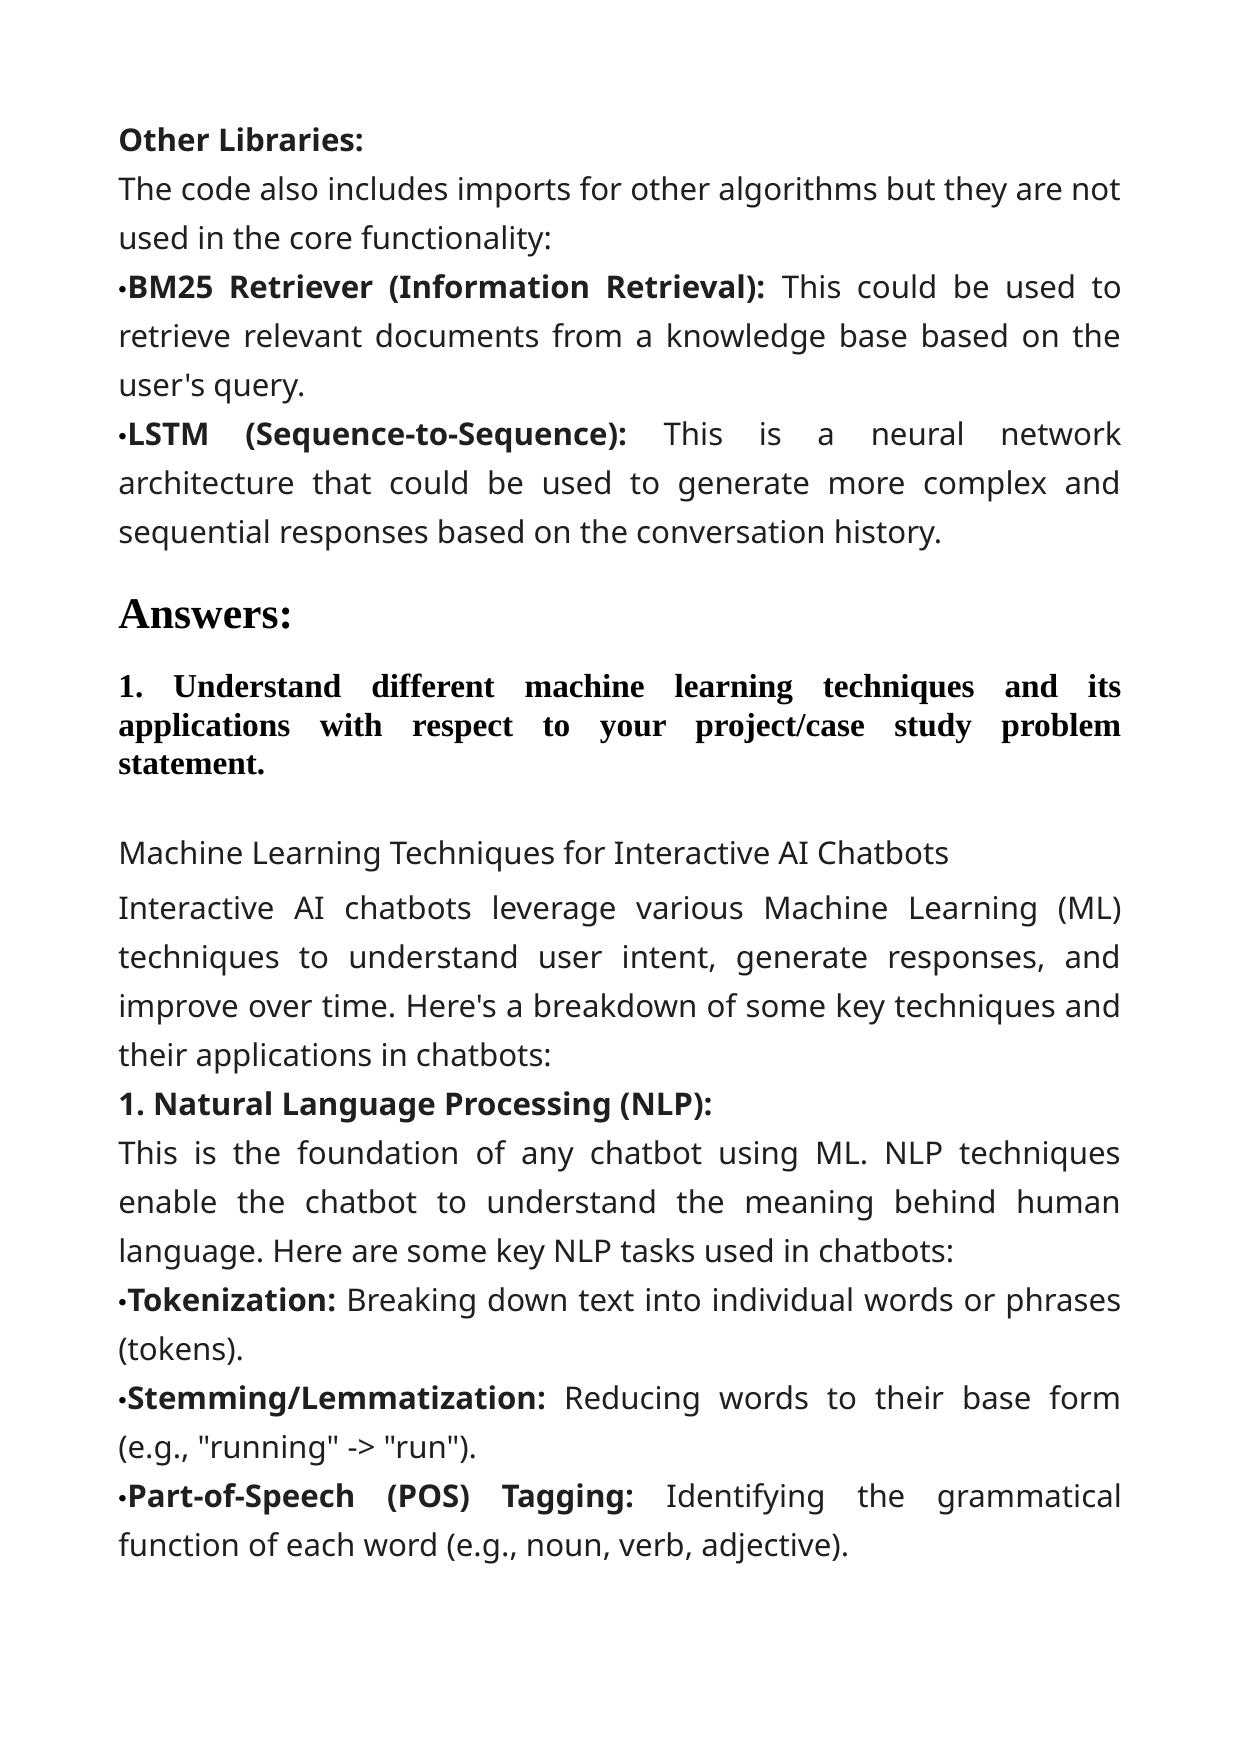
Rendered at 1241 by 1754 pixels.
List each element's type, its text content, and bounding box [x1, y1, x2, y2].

list LSTM (Sequence-to-Sequence): This is a neural network architecture that could be used to generate more complex and sequential responses based on the conversation history. [118, 412, 1122, 552]
list Part-of-Speech (POS) Tagging: Identifying the grammatical function of each word (e.g., noun, verb, adjective). [118, 1474, 1122, 1565]
text 1. Natural Language Processing (NLP): [118, 1082, 1122, 1125]
text The code also includes imports for other algorithms but they are not used in the core functionality: [118, 167, 1122, 259]
list BM25 Retriever (Information Retrieval): This could be used to retrieve relevant documents from a knowledge base based on the user's query. [118, 265, 1122, 406]
text Answers: [118, 587, 1122, 638]
text Interactive AI chatbots leverage various Machine Learning (ML) techniques to understand user intent, generate responses, and improve over time. Here's a breakdown of some key techniques and their applications in chatbots: [118, 886, 1122, 1076]
text Other Libraries: [118, 118, 1122, 161]
text 1. Understand different machine learning techniques and its applications with respect to your project/case study problem statement. [118, 667, 1122, 782]
text This is the foundation of any chatbot using ML. NLP techniques enable the chatbot to understand the meaning behind human language. Here are some key NLP tasks used in chatbots: [118, 1131, 1122, 1272]
list Tokenization: Breaking down text into individual words or phrases (tokens). [118, 1278, 1122, 1369]
subtitle Machine Learning Techniques for Interactive AI Chatbots [118, 831, 1122, 874]
list Stemming/Lemmatization: Reducing words to their base form (e.g., "running" -> "run"). [118, 1376, 1122, 1467]
